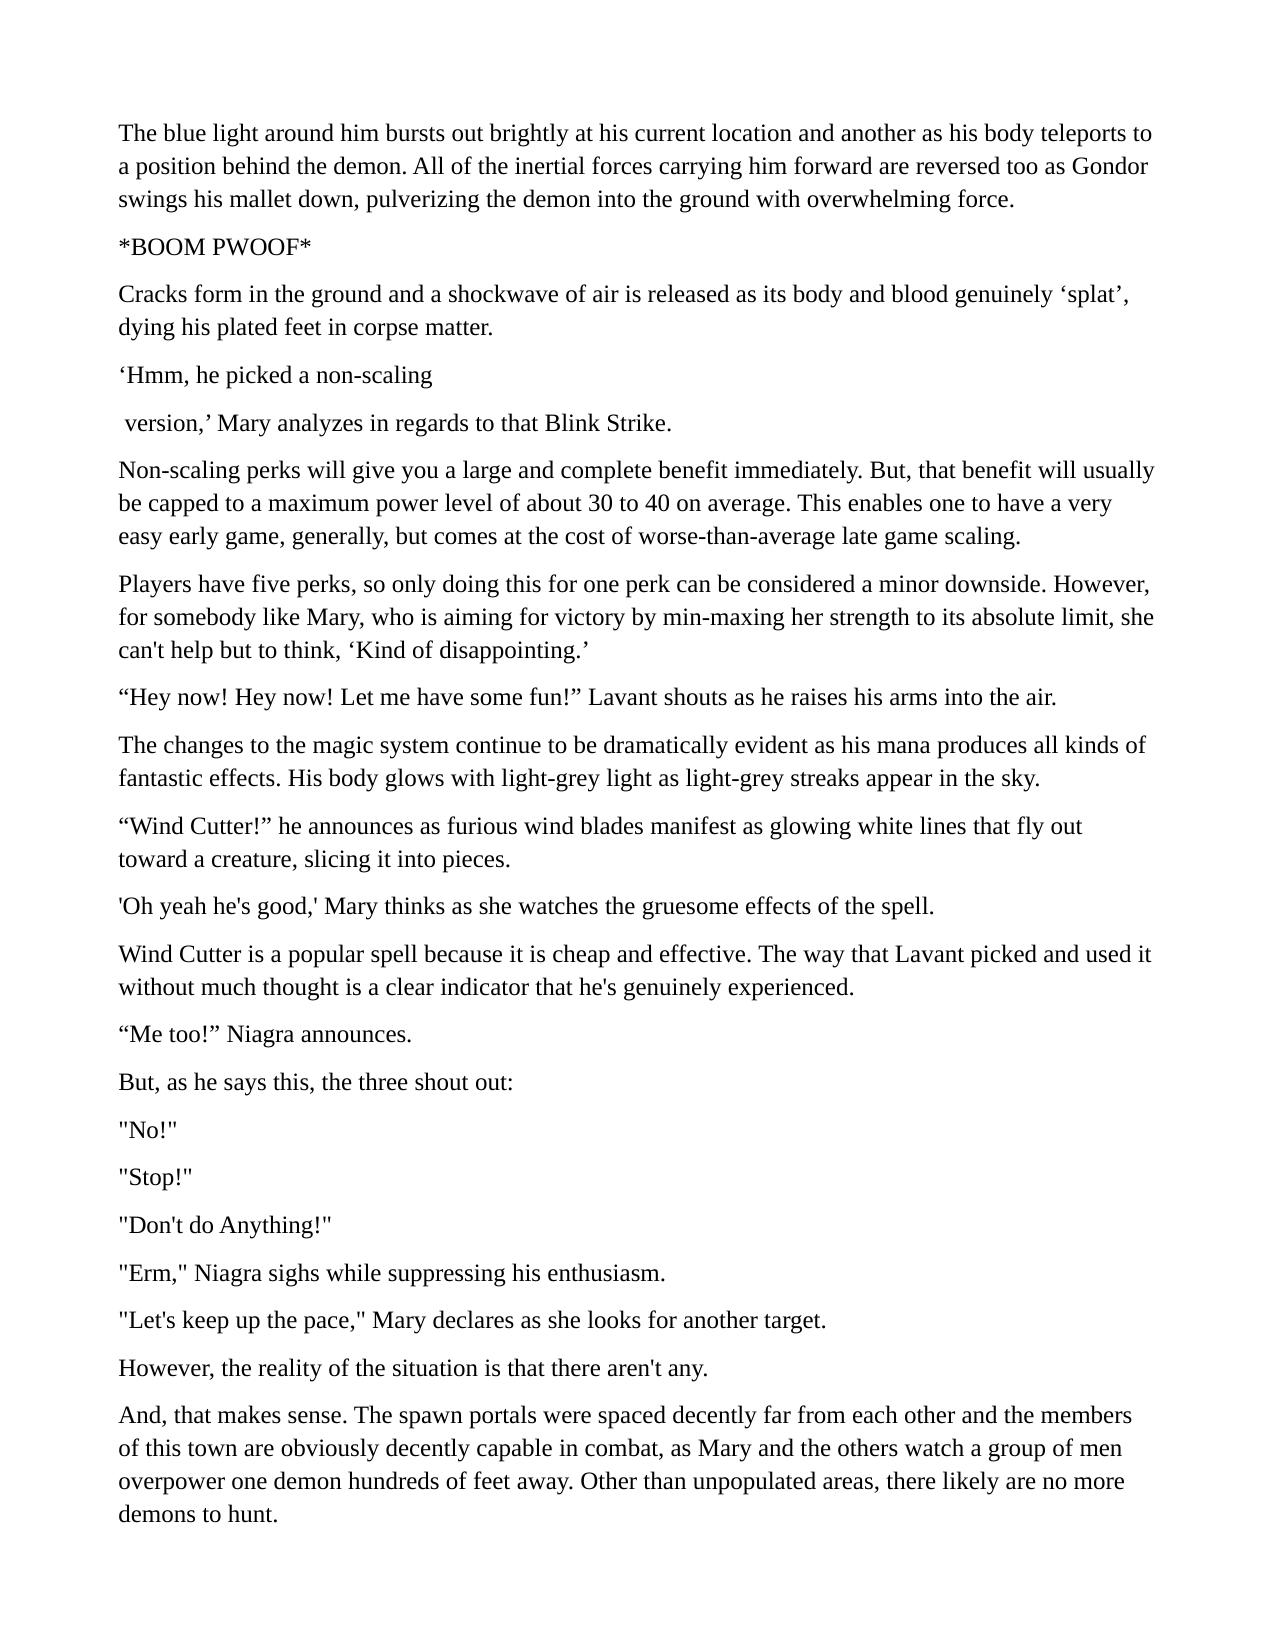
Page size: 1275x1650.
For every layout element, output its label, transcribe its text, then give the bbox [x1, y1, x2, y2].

text Wind Cutter is a popular spell because it is cheap and effective. The way that Lavant picked and used it without much thought is a clear indicator that he's genuinely experienced. [118, 939, 1157, 1001]
text Players have five perks, so only doing this for one perk can be considered a minor downside. However, for somebody like Mary, who is aiming for victory by min-maxing her strength to its absolute limit, she can't help but to think, ‘Kind of disappointing.’ [118, 569, 1157, 664]
text “Me too!” Niagra announces. [118, 1019, 1157, 1048]
text Non-scaling perks will give you a large and complete benefit immediately. But, that benefit will usually be capped to a maximum power level of about 30 to 40 on average. This enables one to have a very easy early game, generally, but comes at the cost of worse-than-average late game scaling. [118, 455, 1157, 550]
text However, the reality of the situation is that there aren't any. [118, 1353, 1157, 1382]
text But, as he says this, the three shout out: [118, 1067, 1157, 1096]
text The blue light around him bursts out brightly at his current location and another as his body teleports to a position behind the demon. All of the inertial forces carrying him forward are reversed too as Gondor swings his mallet down, pulverizing the demon into the ground with overwhelming force. [118, 118, 1157, 213]
text “Hey now! Hey now! Let me have some fun!” Lavant shouts as he raises his arms into the air. [118, 682, 1157, 711]
text "Stop!" [118, 1162, 1157, 1191]
text The changes to the magic system continue to be dramatically evident as his mana produces all kinds of fantastic effects. His body glows with light-grey light as light-grey streaks appear in the sky. [118, 730, 1157, 792]
text 'Oh yeah he's good,' Mary thinks as she watches the gruesome effects of the spell. [118, 891, 1157, 920]
text And, that makes sense. The spawn portals were spaced decently far from each other and the members of this town are obviously decently capable in combat, as Mary and the others watch a group of men overpower one demon hundreds of feet away. Other than unpopulated areas, there likely are no more demons to hunt. [118, 1400, 1157, 1528]
text "Erm," Niagra sighs while suppressing his enthusiasm. [118, 1258, 1157, 1286]
text “Wind Cutter!” he announces as furious wind blades manifest as glowing white lines that fly out toward a creature, slicing it into pieces. [118, 811, 1157, 872]
text Cracks form in the ground and a shockwave of air is released as its body and blood genuinely ‘splat’, dying his plated feet in corpse matter. [118, 279, 1157, 341]
text "Let's keep up the pace," Mary declares as she looks for another target. [118, 1305, 1157, 1334]
text ‘Hmm, he picked a non-scaling [118, 360, 1157, 389]
text "Don't do Anything!" [118, 1210, 1157, 1239]
text version,’ Mary analyzes in regards to that Blink Strike. [118, 408, 1157, 436]
text *BOOM PWOOF* [118, 232, 1157, 261]
text "No!" [118, 1115, 1157, 1143]
